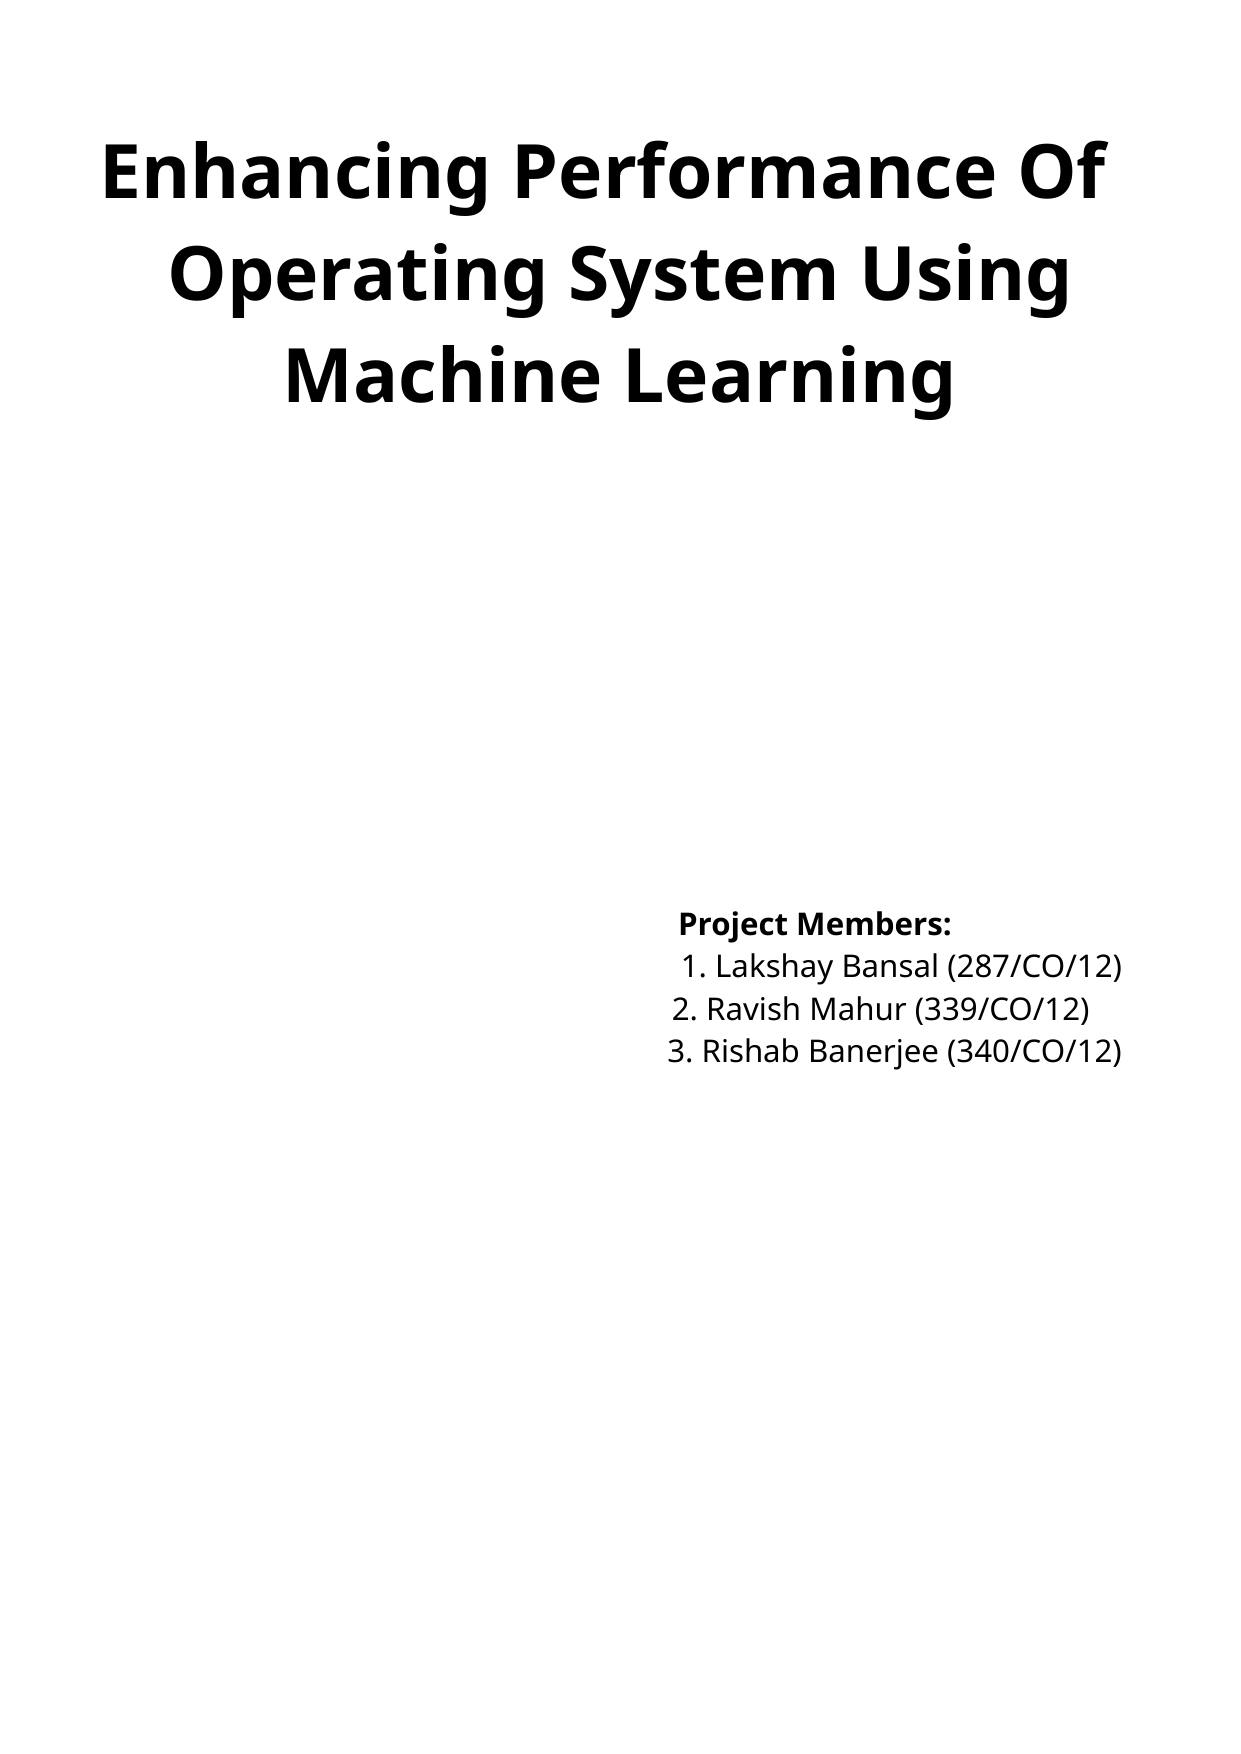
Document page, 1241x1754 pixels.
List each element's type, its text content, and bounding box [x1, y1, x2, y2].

text 2. Ravish Mahur (339/CO/12) [118, 987, 1122, 1029]
text 1. Lakshay Bansal (287/CO/12) [118, 944, 1122, 987]
text 3. Rishab Banerjee (340/CO/12) [118, 1029, 1122, 1072]
text Enhancing Performance Of Operating System Using Machine Learning [83, 118, 1122, 425]
text Project Members: [118, 902, 1122, 944]
